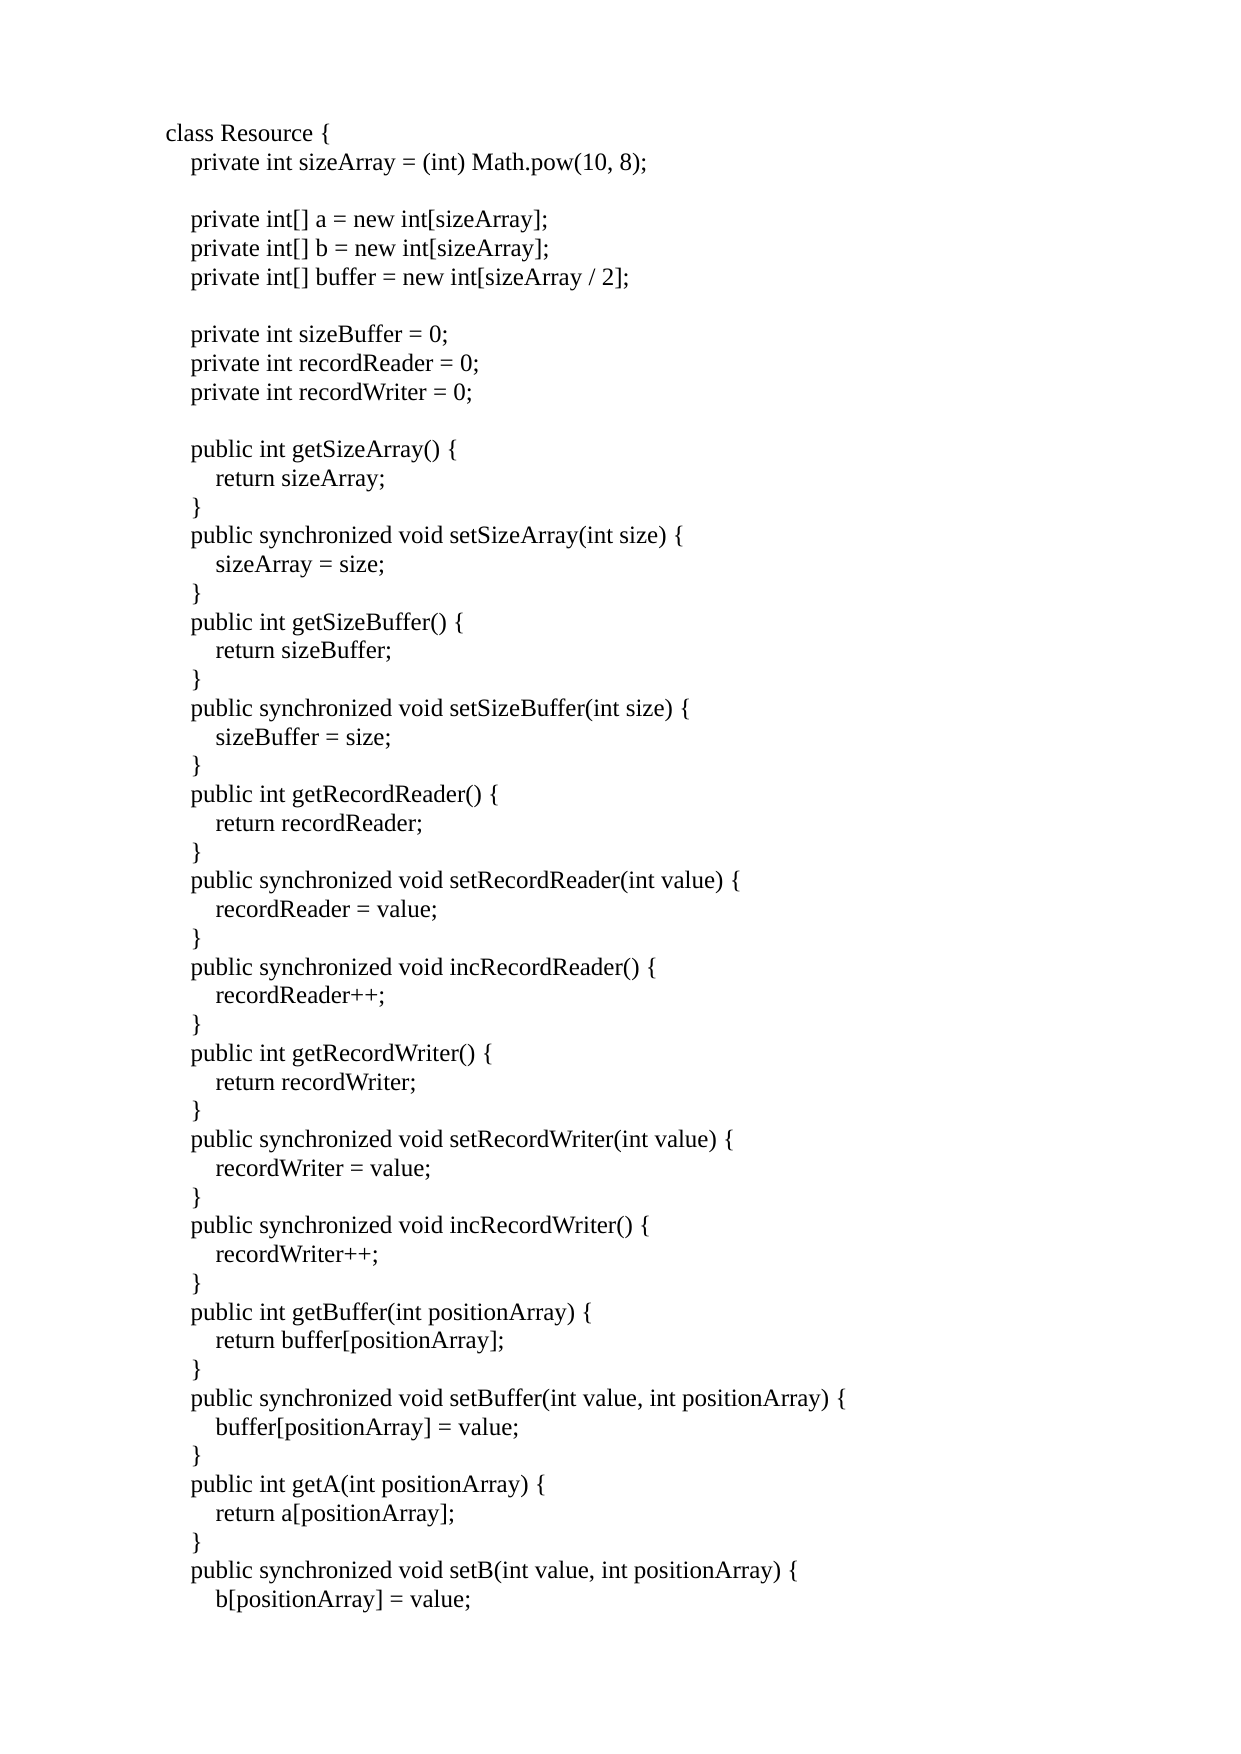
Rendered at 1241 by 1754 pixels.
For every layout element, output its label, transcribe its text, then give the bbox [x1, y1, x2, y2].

text } [118, 751, 1122, 779]
text private int[] a = new int[sizeArray]; [118, 204, 1122, 233]
text } [118, 1354, 1122, 1383]
text } [118, 1268, 1122, 1297]
text } [118, 1009, 1122, 1038]
text private int[] b = new int[sizeArray]; [118, 233, 1122, 262]
text public int getSizeBuffer() { [118, 607, 1122, 636]
text } [118, 664, 1122, 693]
text public int getBuffer(int positionArray) { [118, 1297, 1122, 1326]
text private int recordWriter = 0; [118, 377, 1122, 406]
text public int getRecordWriter() { [118, 1038, 1122, 1067]
text public synchronized void setBuffer(int value, int positionArray) { [118, 1383, 1122, 1412]
text public synchronized void setSizeArray(int size) { [118, 521, 1122, 549]
text public synchronized void incRecordWriter() { [118, 1211, 1122, 1239]
text public synchronized void setSizeBuffer(int size) { [118, 693, 1122, 722]
text public int getSizeArray() { [118, 434, 1122, 463]
text sizeBuffer = size; [118, 722, 1122, 751]
text public synchronized void setB(int value, int positionArray) { [118, 1556, 1122, 1584]
text return recordReader; [118, 808, 1122, 837]
text return a[positionArray]; [118, 1498, 1122, 1527]
text } [118, 1441, 1122, 1469]
text class Resource { [118, 118, 1122, 147]
text recordReader++; [118, 981, 1122, 1009]
text buffer[positionArray] = value; [118, 1412, 1122, 1441]
text sizeArray = size; [118, 549, 1122, 578]
text recordWriter = value; [118, 1153, 1122, 1182]
text private int sizeBuffer = 0; [118, 319, 1122, 348]
text b[positionArray] = value; [118, 1584, 1122, 1613]
text return sizeArray; [118, 463, 1122, 492]
text public synchronized void setRecordReader(int value) { [118, 866, 1122, 894]
text } [118, 1096, 1122, 1124]
text public int getRecordReader() { [118, 779, 1122, 808]
text public synchronized void setRecordWriter(int value) { [118, 1124, 1122, 1153]
text return recordWriter; [118, 1067, 1122, 1096]
text private int recordReader = 0; [118, 348, 1122, 377]
text return buffer[positionArray]; [118, 1326, 1122, 1354]
text } [118, 837, 1122, 866]
text public synchronized void incRecordReader() { [118, 952, 1122, 981]
text public int getA(int positionArray) { [118, 1469, 1122, 1498]
text } [118, 1527, 1122, 1556]
text return sizeBuffer; [118, 636, 1122, 664]
text recordReader = value; [118, 894, 1122, 923]
text } [118, 1182, 1122, 1211]
text } [118, 578, 1122, 607]
text } [118, 492, 1122, 521]
text } [118, 923, 1122, 952]
text private int sizeArray = (int) Math.pow(10, 8); [118, 147, 1122, 176]
text recordWriter++; [118, 1239, 1122, 1268]
text private int[] buffer = new int[sizeArray / 2]; [118, 262, 1122, 291]
